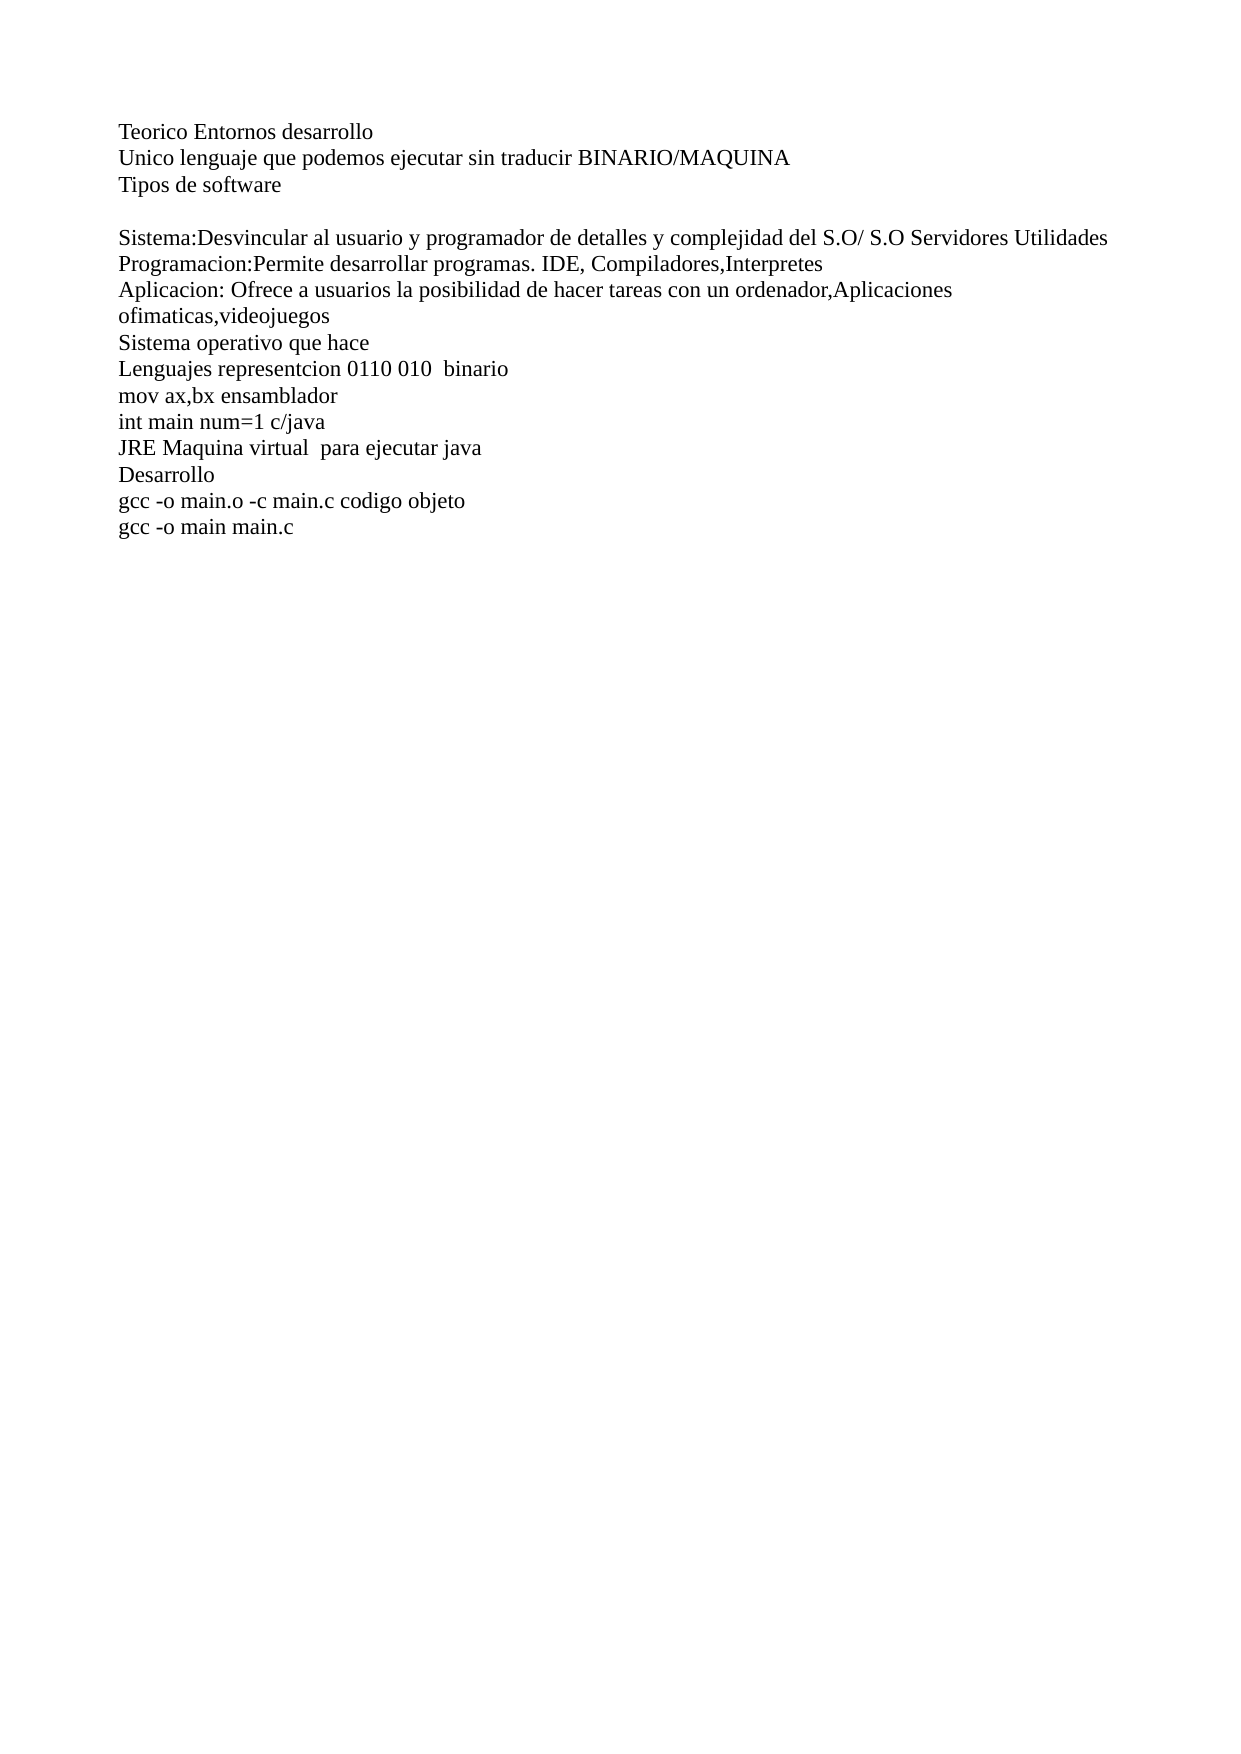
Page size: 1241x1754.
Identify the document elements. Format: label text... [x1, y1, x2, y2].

text gcc -o main.o -c main.c codigo objeto [118, 487, 1122, 513]
text Desarrollo [118, 461, 1122, 487]
text mov ax,bx ensamblador [118, 382, 1122, 408]
text Programacion:Permite desarrollar programas. IDE, Compiladores,Interpretes [118, 250, 1122, 276]
text Teorico Entornos desarrollo [118, 118, 1122, 144]
text Unico lenguaje que podemos ejecutar sin traducir BINARIO/MAQUINA [118, 144, 1122, 171]
text Tipos de software [118, 171, 1122, 197]
text Lenguajes representcion 0110 010 binario [118, 355, 1122, 382]
text Sistema:Desvincular al usuario y programador de detalles y complejidad del S.O/ S.O Servidores Utilidades [118, 223, 1122, 250]
text Sistema operativo que hace [118, 329, 1122, 355]
text JRE Maquina virtual para ejecutar java [118, 434, 1122, 461]
text Aplicacion: Ofrece a usuarios la posibilidad de hacer tareas con un ordenador,Aplicaciones ofimaticas,videojuegos [118, 276, 1122, 329]
text int main num=1 c/java [118, 408, 1122, 434]
text gcc -o main main.c [118, 513, 1122, 540]
